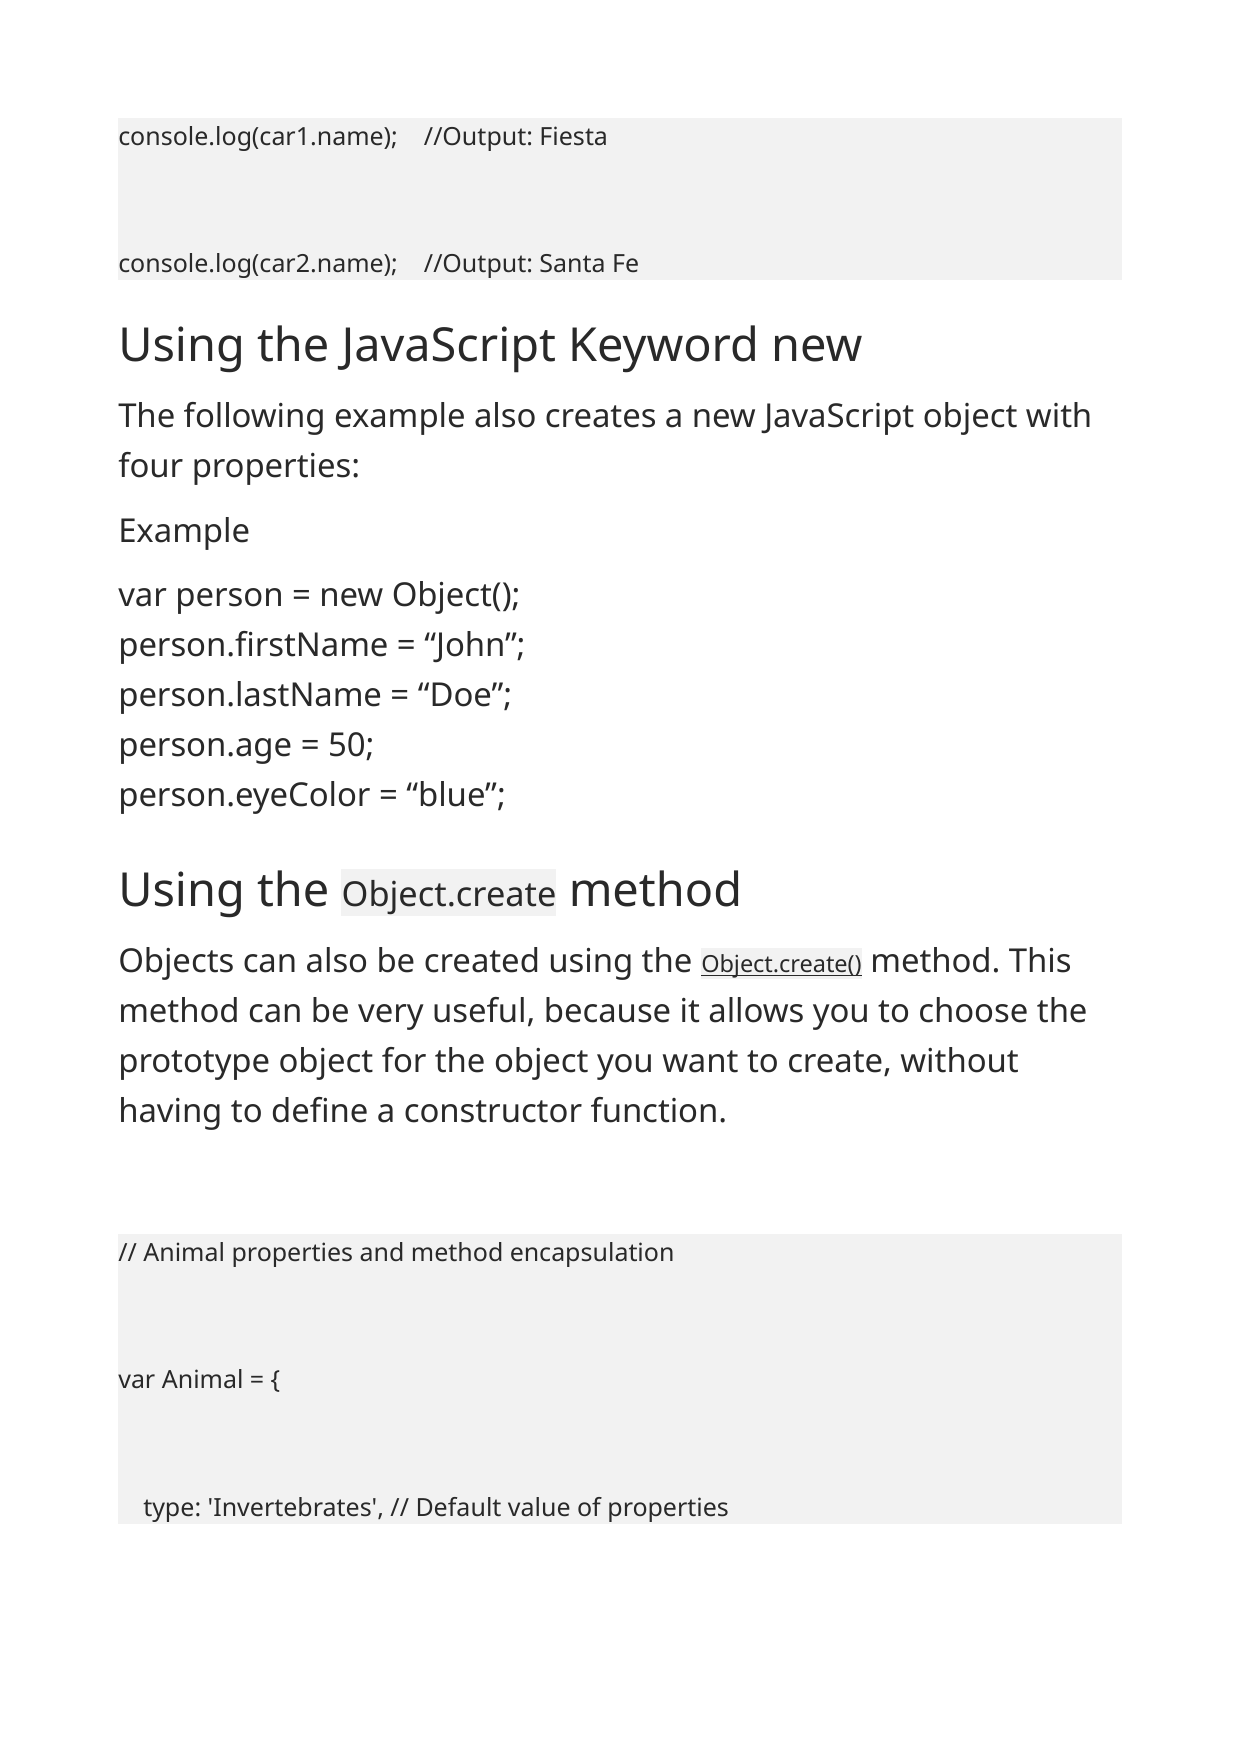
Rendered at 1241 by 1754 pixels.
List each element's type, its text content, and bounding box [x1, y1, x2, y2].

text The following example also creates a new JavaScript object with four properties: [118, 387, 1122, 487]
subtitle Using the JavaScript Keyword new [118, 311, 1122, 375]
text console.log(car2.name); //Output: Santa Fe [118, 246, 1122, 280]
text Objects can also be created using the Object.create() method. This method can be very useful, because it allows you to choose the prototype object for the object you want to create, without having to define a constructor function. [118, 932, 1122, 1132]
text var person = new Object(); person.firstName = “John”; person.lastName = “Doe”; person.age = 50; person.eyeColor = “blue”; [118, 566, 1122, 816]
text type: 'Invertebrates', // Default value of properties [118, 1489, 1122, 1524]
text var Animal = { [118, 1362, 1122, 1396]
subtitle Using the Object.create method [118, 856, 1122, 920]
text // Animal properties and method encapsulation [118, 1234, 1122, 1268]
text Example [118, 502, 1122, 552]
text console.log(car1.name); //Output: Fiesta [118, 118, 1122, 152]
